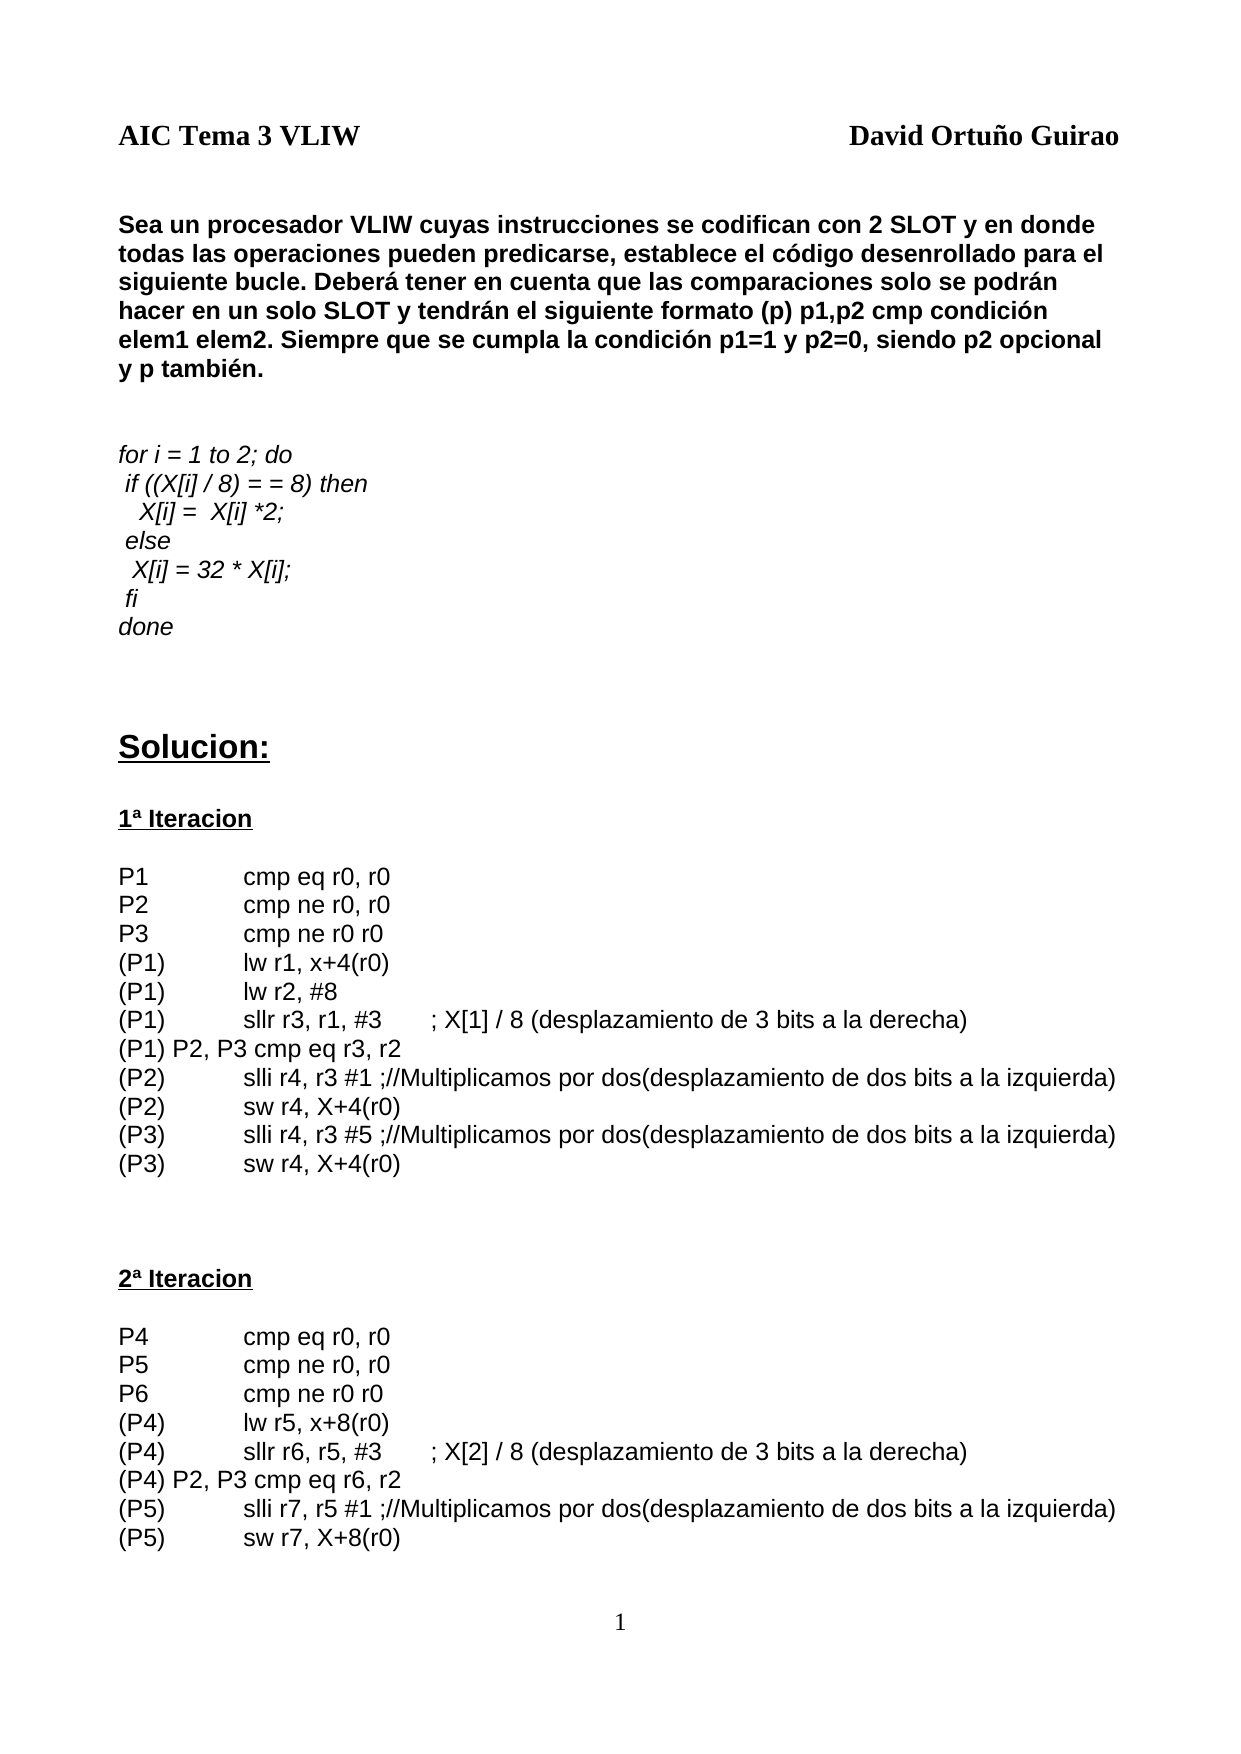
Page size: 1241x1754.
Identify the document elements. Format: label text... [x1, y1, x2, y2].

text (P2) slli r4, r3 #1 ;//Multiplicamos por dos(desplazamiento de dos bits a la izquierda) [118, 1063, 1122, 1092]
text Solucion: [118, 727, 1122, 766]
text (P3) sw r4, X+4(r0) [118, 1149, 1122, 1178]
text (P1) lw r1, x+4(r0) [118, 948, 1122, 977]
text 1ª Iteracion [118, 804, 1122, 833]
text P5 cmp ne r0, r0 [118, 1351, 1122, 1379]
text P1 cmp eq r0, r0 [118, 862, 1122, 891]
text if ((X[i] / 8) = = 8) then [118, 469, 1122, 497]
text for i = 1 to 2; do [118, 440, 1122, 469]
text 2ª Iteracion [118, 1264, 1122, 1293]
text X[i] = X[i] *2; [118, 497, 1122, 526]
text else [118, 526, 1122, 555]
text P4 cmp eq r0, r0 [118, 1322, 1122, 1351]
text Sea un procesador VLIW cuyas instrucciones se codifican con 2 SLOT y en donde todas las operaciones pueden predicarse, establece el código desenrollado para el siguiente bucle. Deberá tener en cuenta que las comparaciones solo se podrán hacer en un solo SLOT y tendrán el siguiente formato (p) p1,p2 cmp condición elem1 elem2. Siempre que se cumpla la condición p1=1 y p2=0, siendo p2 opcional y p también. [118, 210, 1122, 382]
text (P1) sllr r3, r1, #3 ; X[1] / 8 (desplazamiento de 3 bits a la derecha) [118, 1006, 1122, 1034]
text (P5) sw r7, X+8(r0) [118, 1523, 1122, 1552]
text (P4) sllr r6, r5, #3 ; X[2] / 8 (desplazamiento de 3 bits a la derecha) [118, 1437, 1122, 1466]
text done [118, 612, 1122, 641]
text (P1) P2, P3 cmp eq r3, r2 [118, 1034, 1122, 1063]
text (P1) lw r2, #8 [118, 977, 1122, 1006]
text X[i] = 32 * X[i]; [118, 555, 1122, 584]
text (P4) lw r5, x+8(r0) [118, 1408, 1122, 1437]
text P2 cmp ne r0, r0 [118, 891, 1122, 919]
text fi [118, 584, 1122, 612]
text (P4) P2, P3 cmp eq r6, r2 [118, 1466, 1122, 1494]
text (P2) sw r4, X+4(r0) [118, 1092, 1122, 1121]
text (P5) slli r7, r5 #1 ;//Multiplicamos por dos(desplazamiento de dos bits a la izquierda) [118, 1494, 1122, 1523]
text P6 cmp ne r0 r0 [118, 1379, 1122, 1408]
text (P3) slli r4, r3 #5 ;//Multiplicamos por dos(desplazamiento de dos bits a la izquierda) [118, 1121, 1122, 1149]
text P3 cmp ne r0 r0 [118, 919, 1122, 948]
